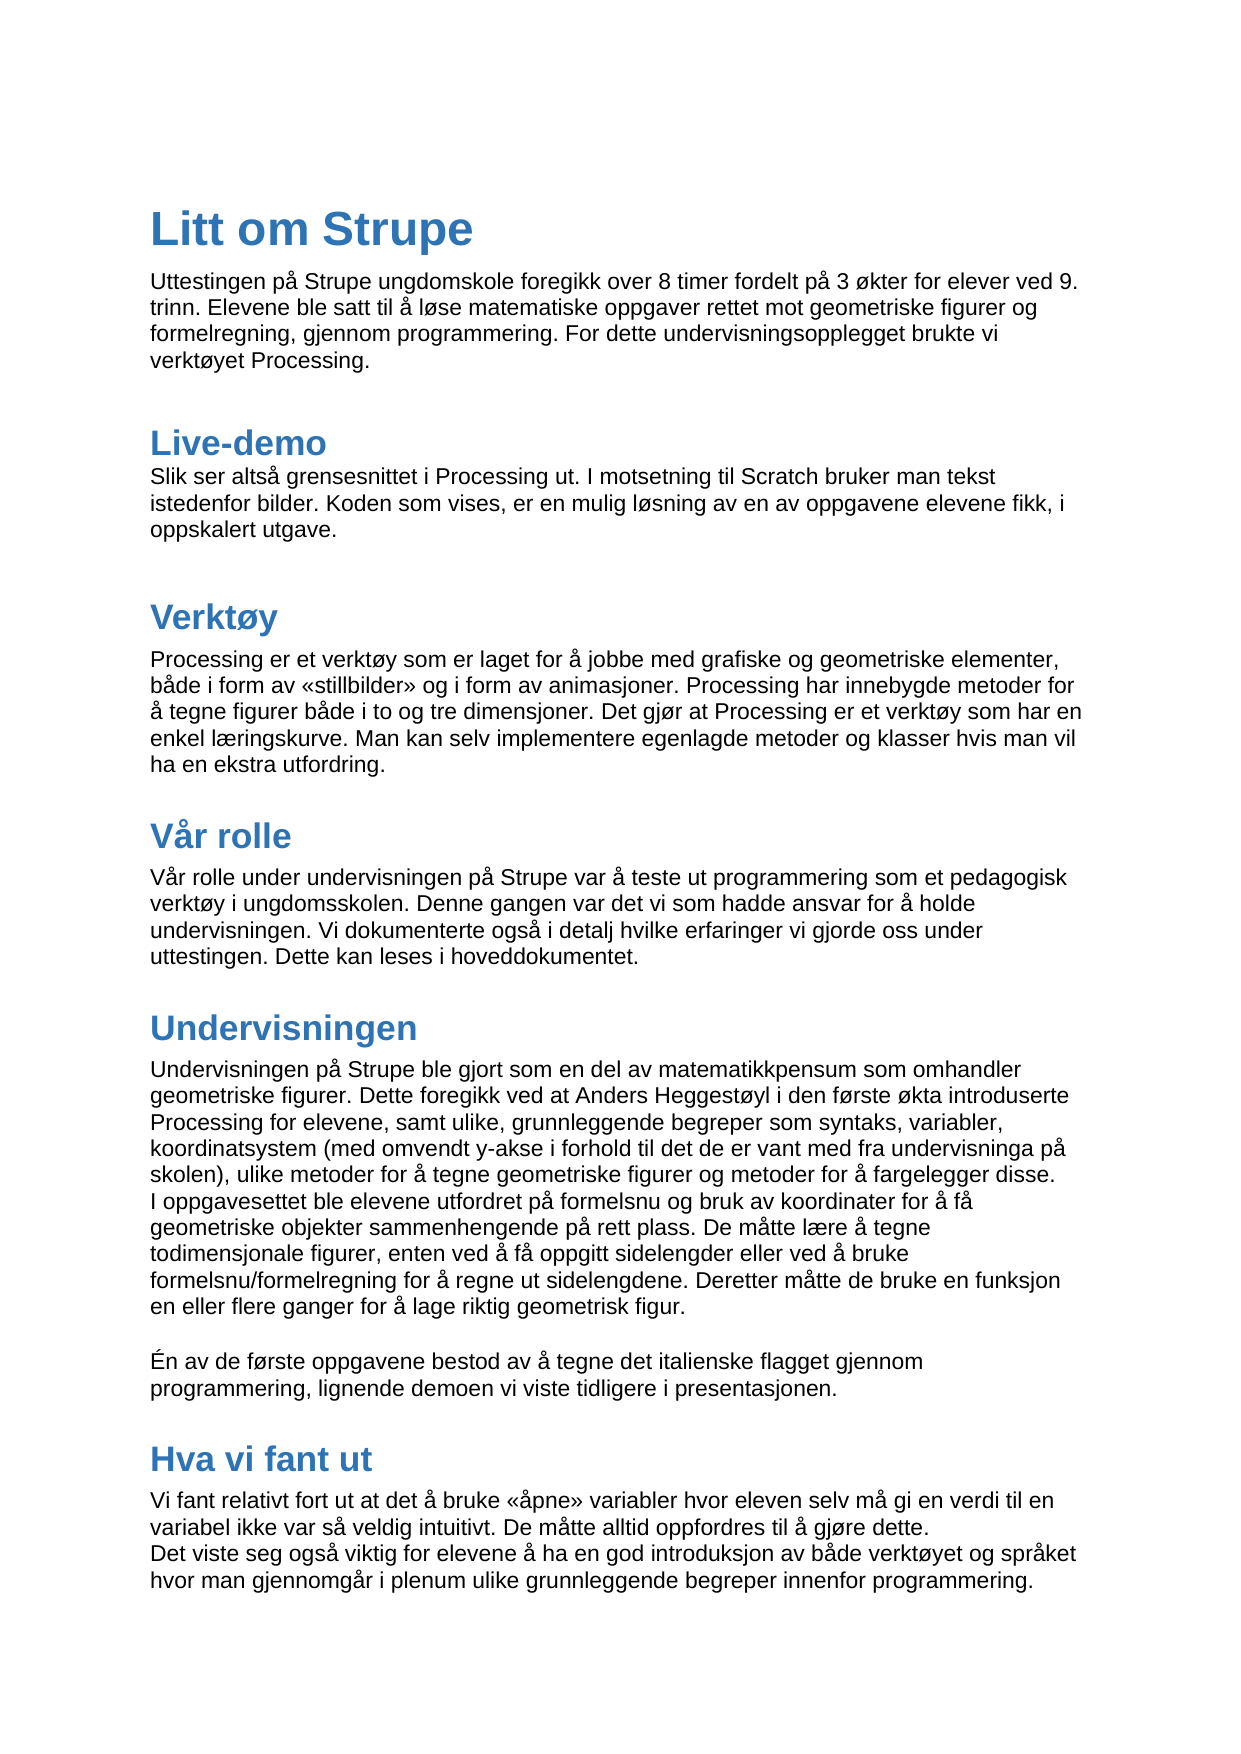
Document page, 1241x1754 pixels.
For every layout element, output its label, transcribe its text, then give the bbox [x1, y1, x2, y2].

text Én av de første oppgavene bestod av å tegne det italienske flagget gjennom programmering, lignende demoen vi viste tidligere i presentasjonen. [150, 1348, 1090, 1401]
text Uttestingen på Strupe ungdomskole foregikk over 8 timer fordelt på 3 økter for elever ved 9. trinn. Elevene ble satt til å løse matematiske oppgaver rettet mot geometriske figurer og formelregning, gjennom programmering. For dette undervisningsopplegget brukte vi verktøyet Processing. [150, 268, 1090, 373]
subtitle Vår rolle [150, 815, 1090, 856]
text Vår rolle under undervisningen på Strupe var å teste ut programmering som et pedagogisk verktøy i ungdomsskolen. Denne gangen var det vi som hadde ansvar for å holde undervisningen. Vi dokumenterte også i detalj hvilke erfaringer vi gjorde oss under uttestingen. Dette kan leses i hoveddokumentet. [150, 864, 1090, 969]
text Det viste seg også viktig for elevene å ha en god introduksjon av både verktøyet og språket hvor man gjennomgår i plenum ulike grunnleggende begreper innenfor programmering. [150, 1540, 1090, 1593]
text I oppgavesettet ble elevene utfordret på formelsnu og bruk av koordinater for å få geometriske objekter sammenhengende på rett plass. De måtte lære å tegne todimensjonale figurer, enten ved å få oppgitt sidelengder eller ved å bruke formelsnu/formelregning for å regne ut sidelengdene. Deretter måtte de bruke en funksjon en eller flere ganger for å lage riktig geometrisk figur. [150, 1188, 1090, 1319]
text Processing er et verktøy som er laget for å jobbe med grafiske og geometriske elementer, både i form av «stillbilder» og i form av animasjoner. Processing har innebygde metoder for å tegne figurer både i to og tre dimensjoner. Det gjør at Processing er et verktøy som har en enkel læringskurve. Man kan selv implementere egenlagde metoder og klasser hvis man vil ha en ekstra utfordring. [150, 646, 1090, 777]
text Vi fant relativt fort ut at det å bruke «åpne» variabler hvor eleven selv må gi en verdi til en variabel ikke var så veldig intuitivt. De måtte alltid oppfordres til å gjøre dette. [150, 1487, 1090, 1540]
text Undervisningen på Strupe ble gjort som en del av matematikkpensum som omhandler geometriske figurer. Dette foregikk ved at Anders Heggestøyl i den første økta introduserte Processing for elevene, samt ulike, grunnleggende begreper som syntaks, variabler, koordinatsystem (med omvendt y-akse i forhold til det de er vant med fra undervisninga på skolen), ulike metoder for å tegne geometriske figurer og metoder for å fargelegger disse. [150, 1056, 1090, 1188]
subtitle Live-demo [150, 423, 1090, 463]
subtitle Verktøy [150, 597, 1090, 637]
text Slik ser altså grensesnittet i Processing ut. I motsetning til Scratch bruker man tekst istedenfor bilder. Koden som vises, er en mulig løsning av en av oppgavene elevene fikk, i oppskalert utgave. [150, 463, 1090, 542]
subtitle Litt om Strupe [150, 200, 1090, 255]
subtitle Undervisningen [150, 1007, 1090, 1048]
subtitle Hva vi fant ut [150, 1438, 1090, 1479]
